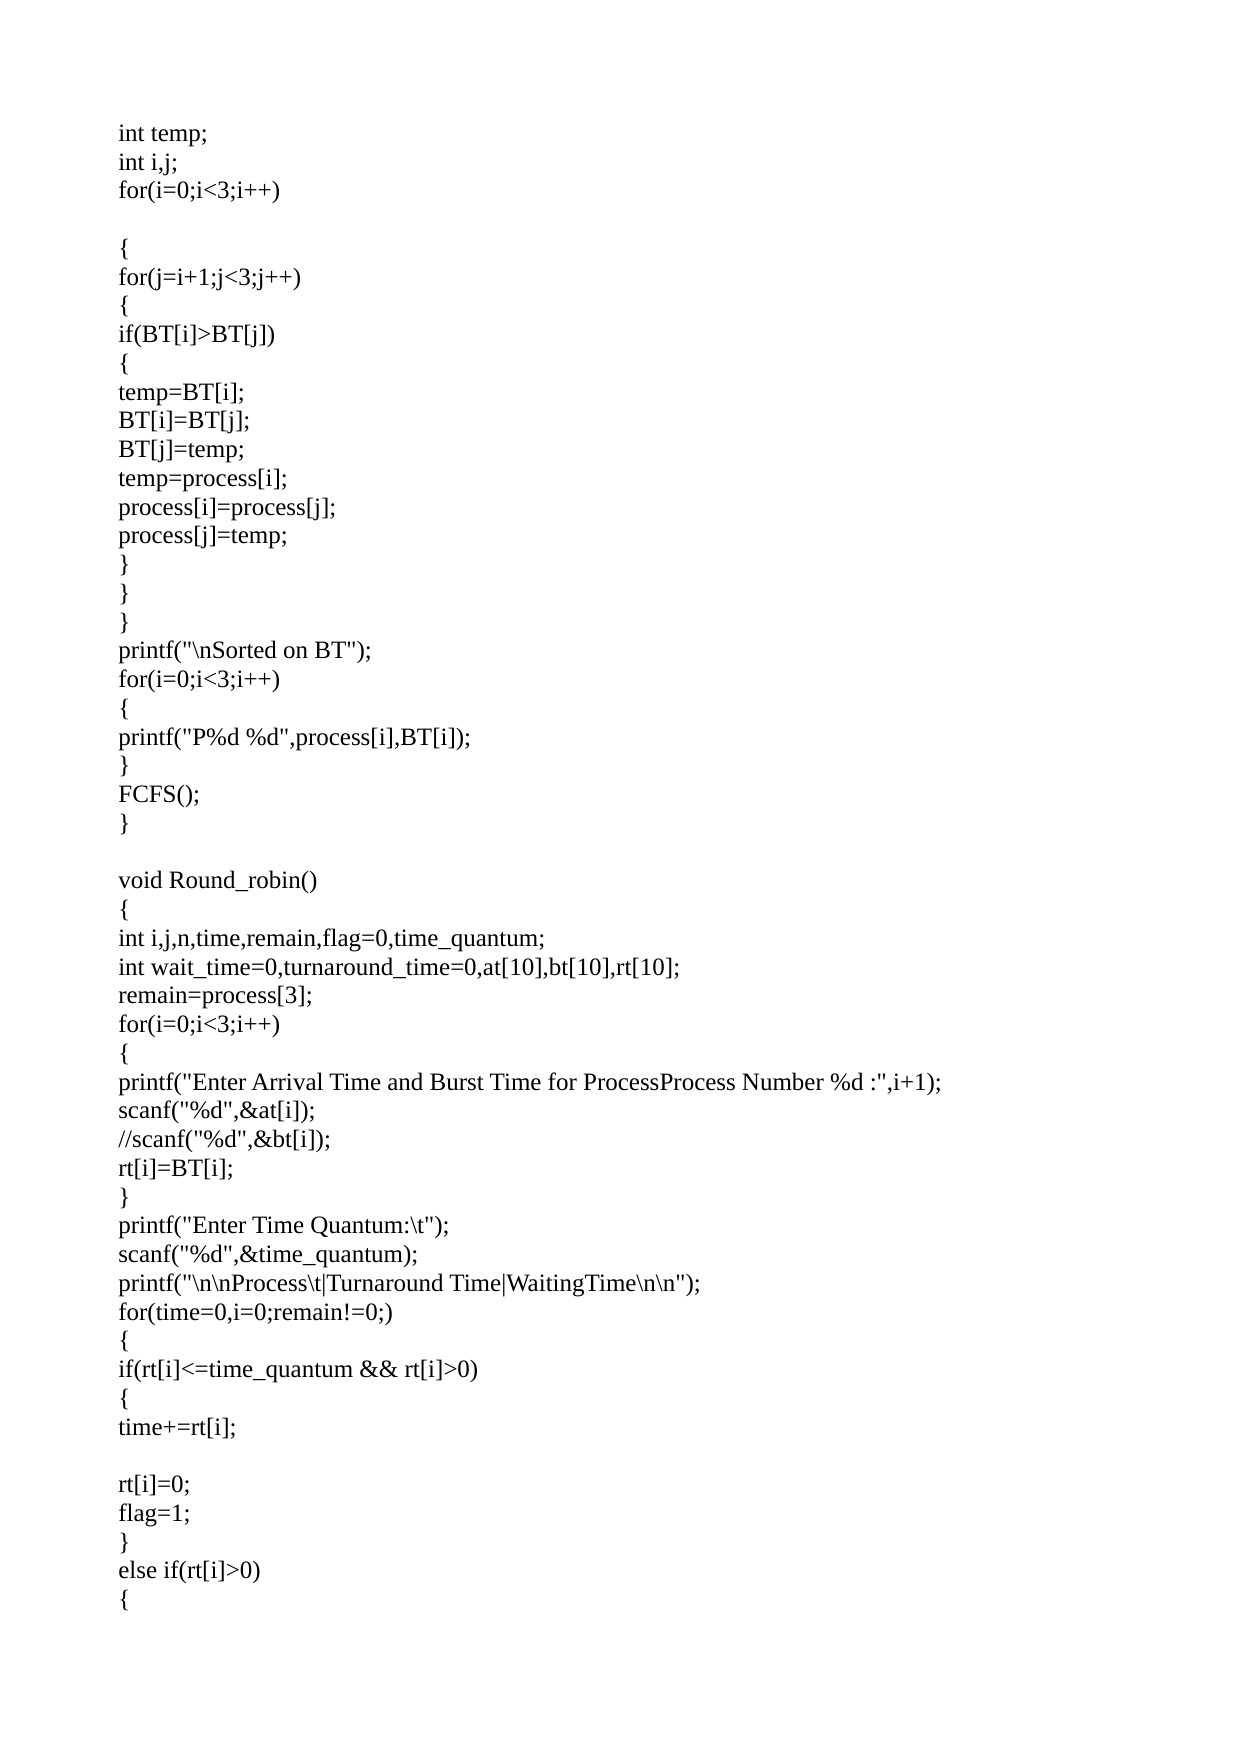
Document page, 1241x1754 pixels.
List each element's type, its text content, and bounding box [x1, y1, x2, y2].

text { [118, 693, 1122, 722]
text } [118, 549, 1122, 578]
text printf("P%d %d",process[i],BT[i]); [118, 722, 1122, 751]
text for(i=0;i<3;i++) [118, 1009, 1122, 1038]
text FCFS(); [118, 779, 1122, 808]
text else if(rt[i]>0) [118, 1556, 1122, 1584]
text int temp; [118, 118, 1122, 147]
text temp=process[i]; [118, 463, 1122, 492]
text { [118, 1584, 1122, 1613]
text { [118, 1326, 1122, 1354]
text for(j=i+1;j<3;j++) [118, 262, 1122, 291]
text flag=1; [118, 1498, 1122, 1527]
text process[j]=temp; [118, 521, 1122, 549]
text rt[i]=BT[i]; [118, 1153, 1122, 1182]
text scanf("%d",&time_quantum); [118, 1239, 1122, 1268]
text } [118, 607, 1122, 636]
text } [118, 578, 1122, 607]
text } [118, 1527, 1122, 1556]
text time+=rt[i]; [118, 1412, 1122, 1441]
text { [118, 348, 1122, 377]
text remain=process[3]; [118, 981, 1122, 1009]
text printf("Enter Arrival Time and Burst Time for ProcessProcess Number %d :",i+1); [118, 1067, 1122, 1096]
text { [118, 233, 1122, 262]
text printf("\n\nProcess\t|Turnaround Time|WaitingTime\n\n"); [118, 1268, 1122, 1297]
text scanf("%d",&at[i]); [118, 1096, 1122, 1124]
text process[i]=process[j]; [118, 492, 1122, 521]
text } [118, 808, 1122, 837]
text } [118, 751, 1122, 779]
text { [118, 1383, 1122, 1412]
text { [118, 291, 1122, 319]
text } [118, 1182, 1122, 1211]
text BT[i]=BT[j]; [118, 406, 1122, 434]
text { [118, 1038, 1122, 1067]
text int i,j,n,time,remain,flag=0,time_quantum; [118, 923, 1122, 952]
text int wait_time=0,turnaround_time=0,at[10],bt[10],rt[10]; [118, 952, 1122, 981]
text printf("Enter Time Quantum:\t"); [118, 1211, 1122, 1239]
text temp=BT[i]; [118, 377, 1122, 406]
text void Round_robin() [118, 866, 1122, 894]
text int i,j; [118, 147, 1122, 176]
text { [118, 894, 1122, 923]
text for(i=0;i<3;i++) [118, 176, 1122, 204]
text if(BT[i]>BT[j]) [118, 319, 1122, 348]
text //scanf("%d",&bt[i]); [118, 1124, 1122, 1153]
text for(i=0;i<3;i++) [118, 664, 1122, 693]
text for(time=0,i=0;remain!=0;) [118, 1297, 1122, 1326]
text BT[j]=temp; [118, 434, 1122, 463]
text rt[i]=0; [118, 1469, 1122, 1498]
text printf("\nSorted on BT"); [118, 636, 1122, 664]
text if(rt[i]<=time_quantum && rt[i]>0) [118, 1354, 1122, 1383]
